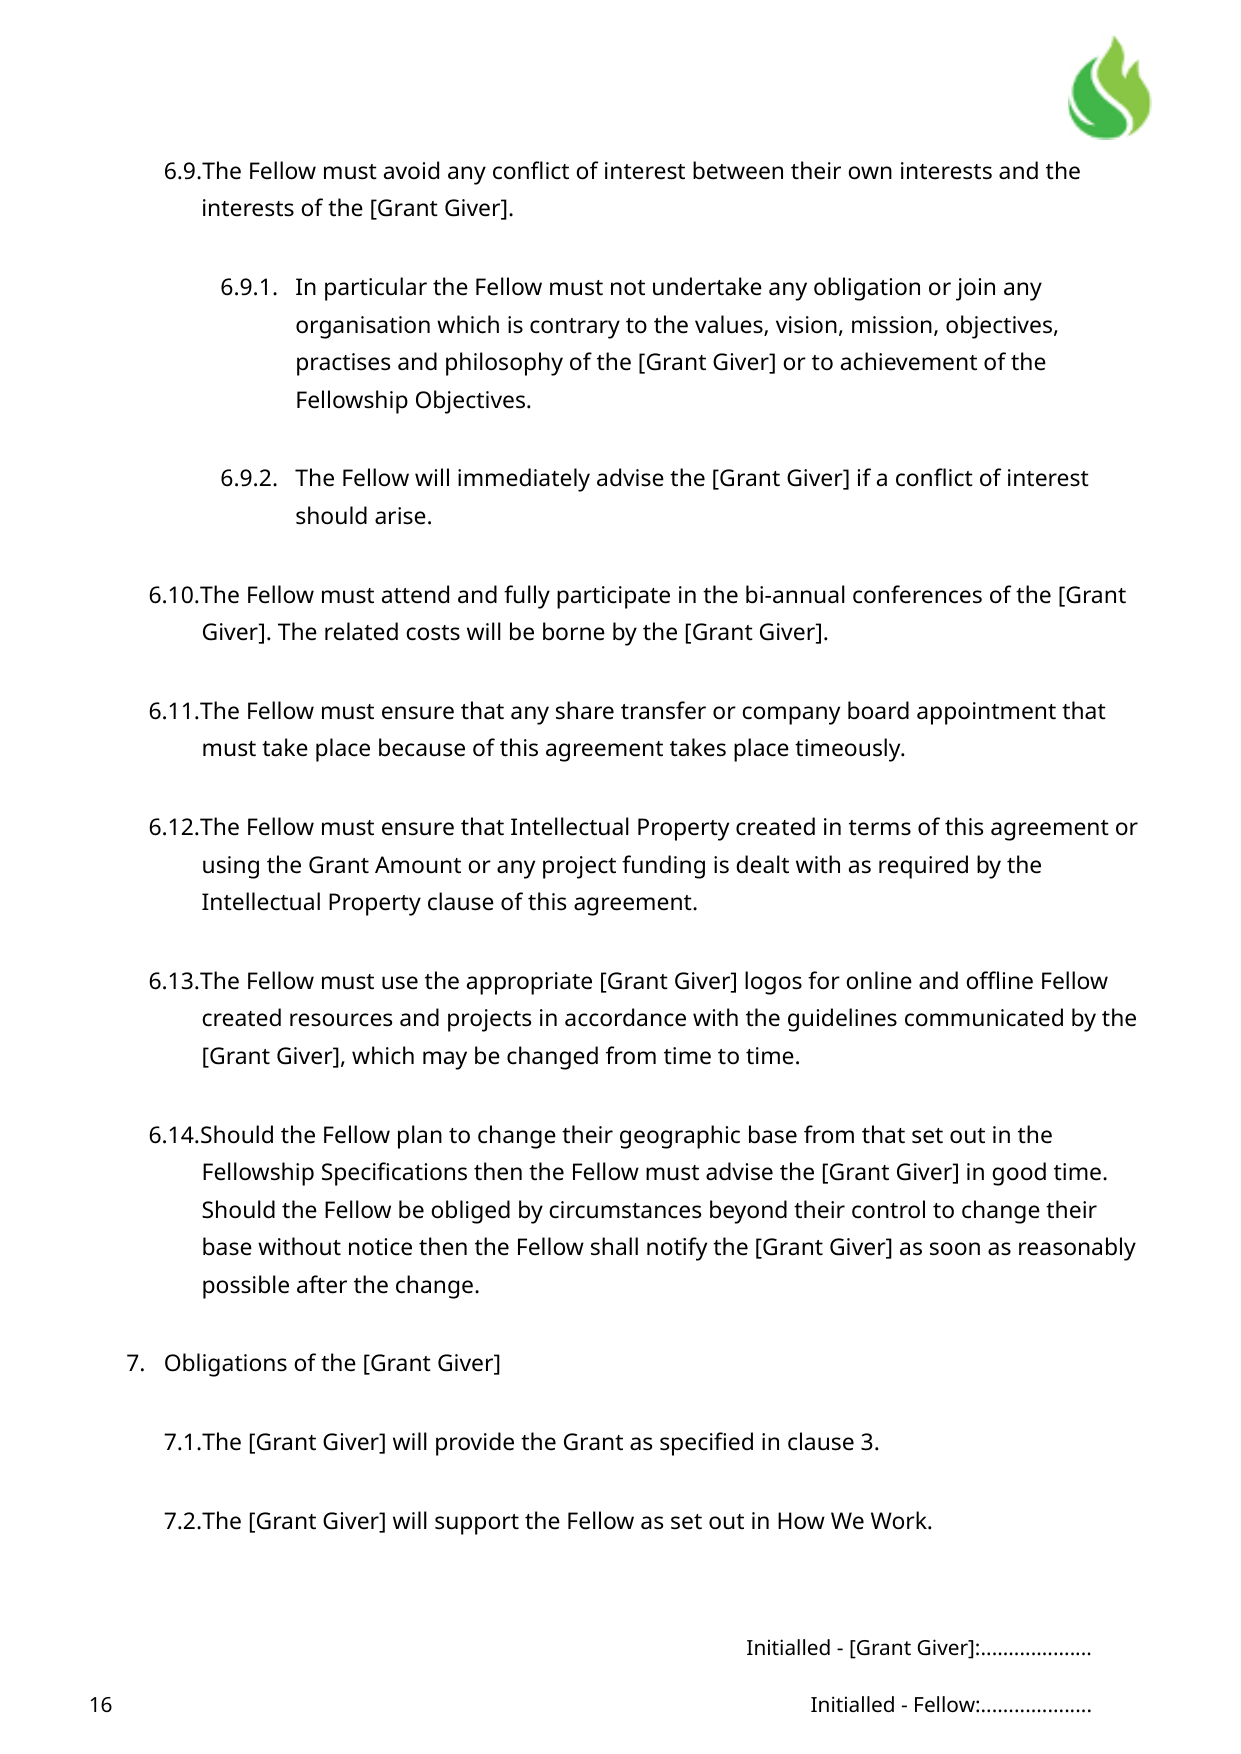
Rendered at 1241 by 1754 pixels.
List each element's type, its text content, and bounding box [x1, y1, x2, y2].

subtitle The [Grant Giver] will support the Fellow as set out in How We Work. [163, 1505, 1152, 1536]
subtitle The [Grant Giver] will provide the Grant as specified in clause 3. [163, 1426, 1152, 1457]
subtitle Obligations of the [Grant Giver] [126, 1347, 1152, 1378]
subtitle In particular the Fellow must not undertake any obligation or join any organisation which is contrary to the values, vision, mission, objectives, practises and philosophy of the [Grant Giver] or to achievement of the Fellowship Objectives. [220, 271, 1152, 415]
subtitle The Fellow must ensure that Intellectual Property created in terms of this agreement or using the Grant Amount or any project funding is dealt with as required by the Intellectual Property clause of this agreement. [148, 811, 1152, 917]
subtitle The Fellow must ensure that any share transfer or company board appointment that must take place because of this agreement takes place timeously. [148, 695, 1152, 763]
picture [1089, 35, 1152, 114]
subtitle The Fellow must attend and fully participate in the bi-annual conferences of the [Grant Giver]. The related costs will be borne by the [Grant Giver]. [148, 578, 1152, 647]
subtitle The Fellow must use the appropriate [Grant Giver] logos for online and offline Fellow created resources and projects in accordance with the guidelines communicated by the [Grant Giver], which may be changed from time to time. [148, 965, 1152, 1071]
subtitle The Fellow must avoid any conflict of interest between their own interests and the interests of the [Grant Giver]. [163, 155, 1152, 223]
subtitle Should the Fellow plan to change their geographic base from that set out in the Fellowship Specifications then the Fellow must advise the [Grant Giver] in good time. Should the Fellow be obliged by circumstances beyond their control to change their base without notice then the Fellow shall notify the [Grant Giver] as soon as reasonably possible after the change. [148, 1118, 1152, 1300]
subtitle The Fellow will immediately advise the [Grant Giver] if a conflict of interest should arise. [220, 462, 1152, 531]
